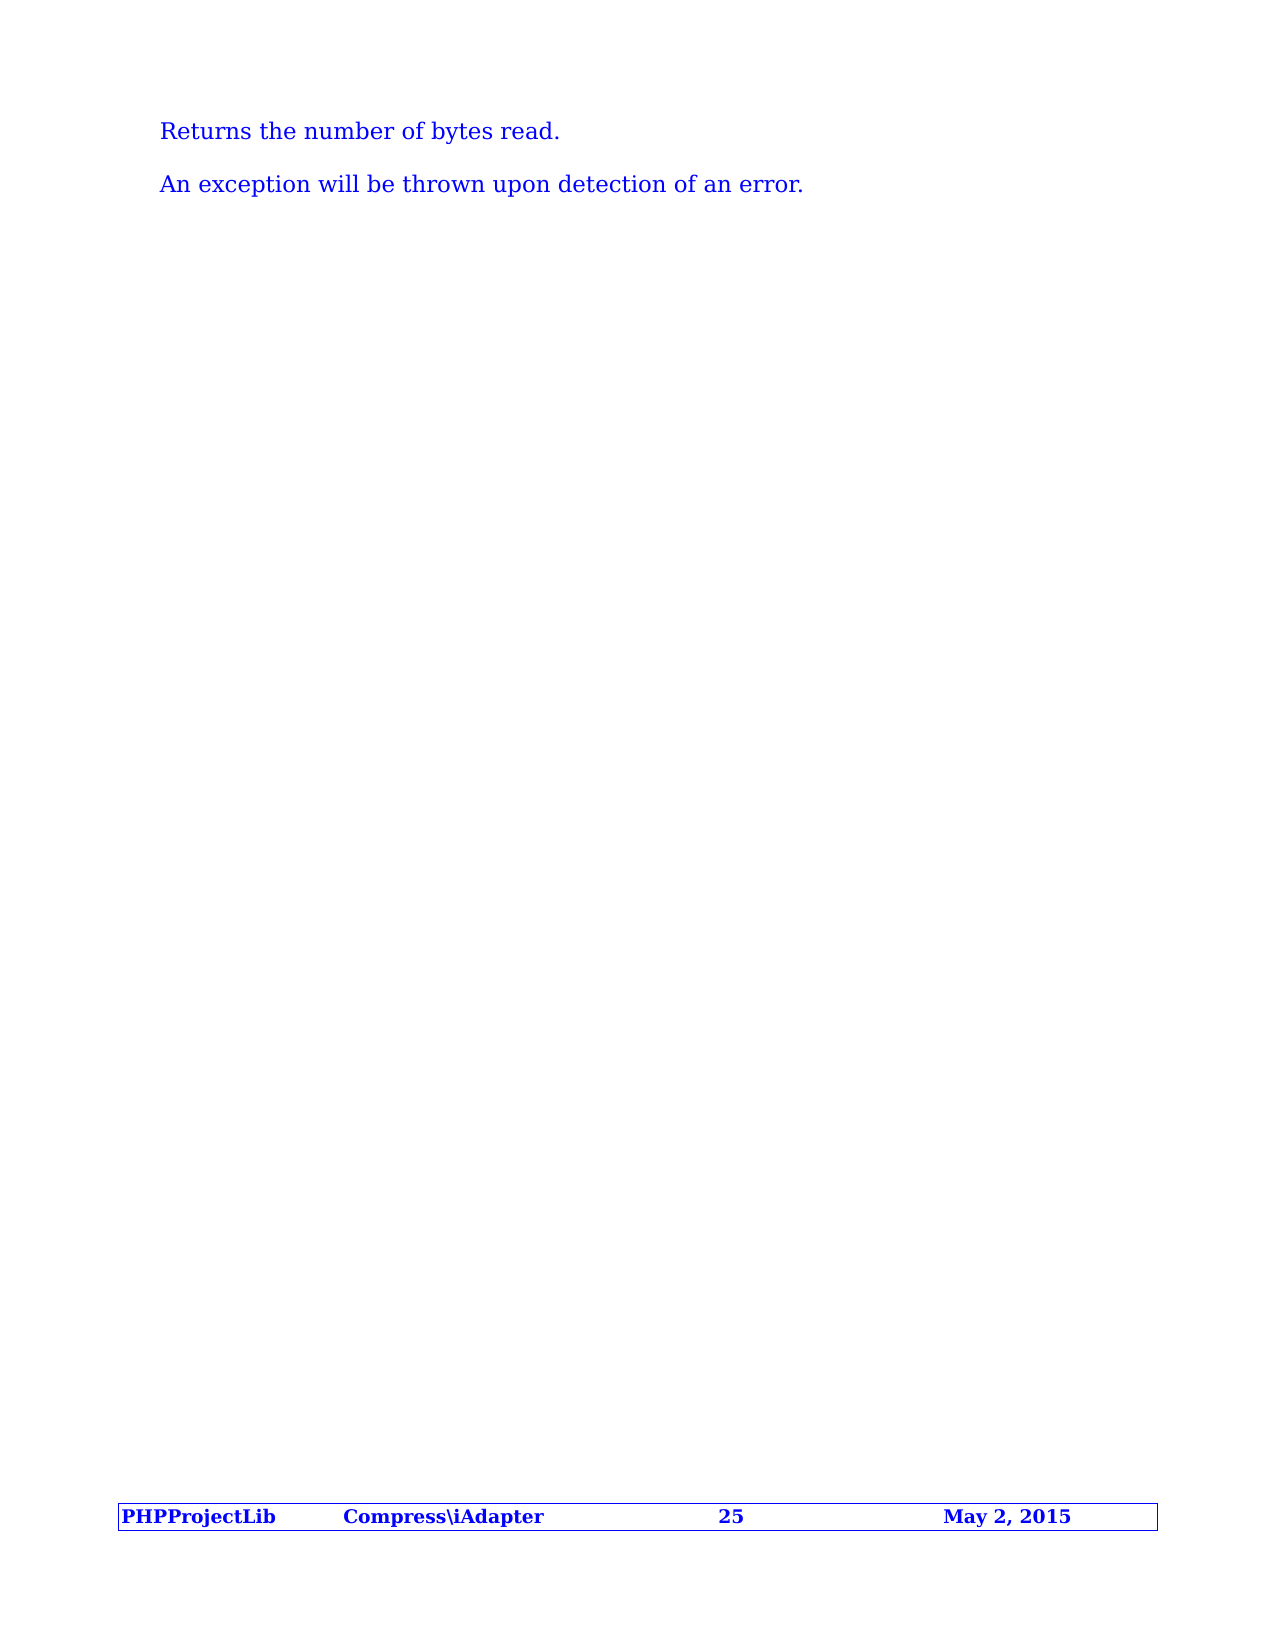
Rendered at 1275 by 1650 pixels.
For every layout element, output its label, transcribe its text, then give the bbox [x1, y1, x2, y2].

text An exception will be thrown upon detection of an error. [159, 171, 1157, 198]
text Returns the number of bytes read. [159, 118, 1157, 145]
